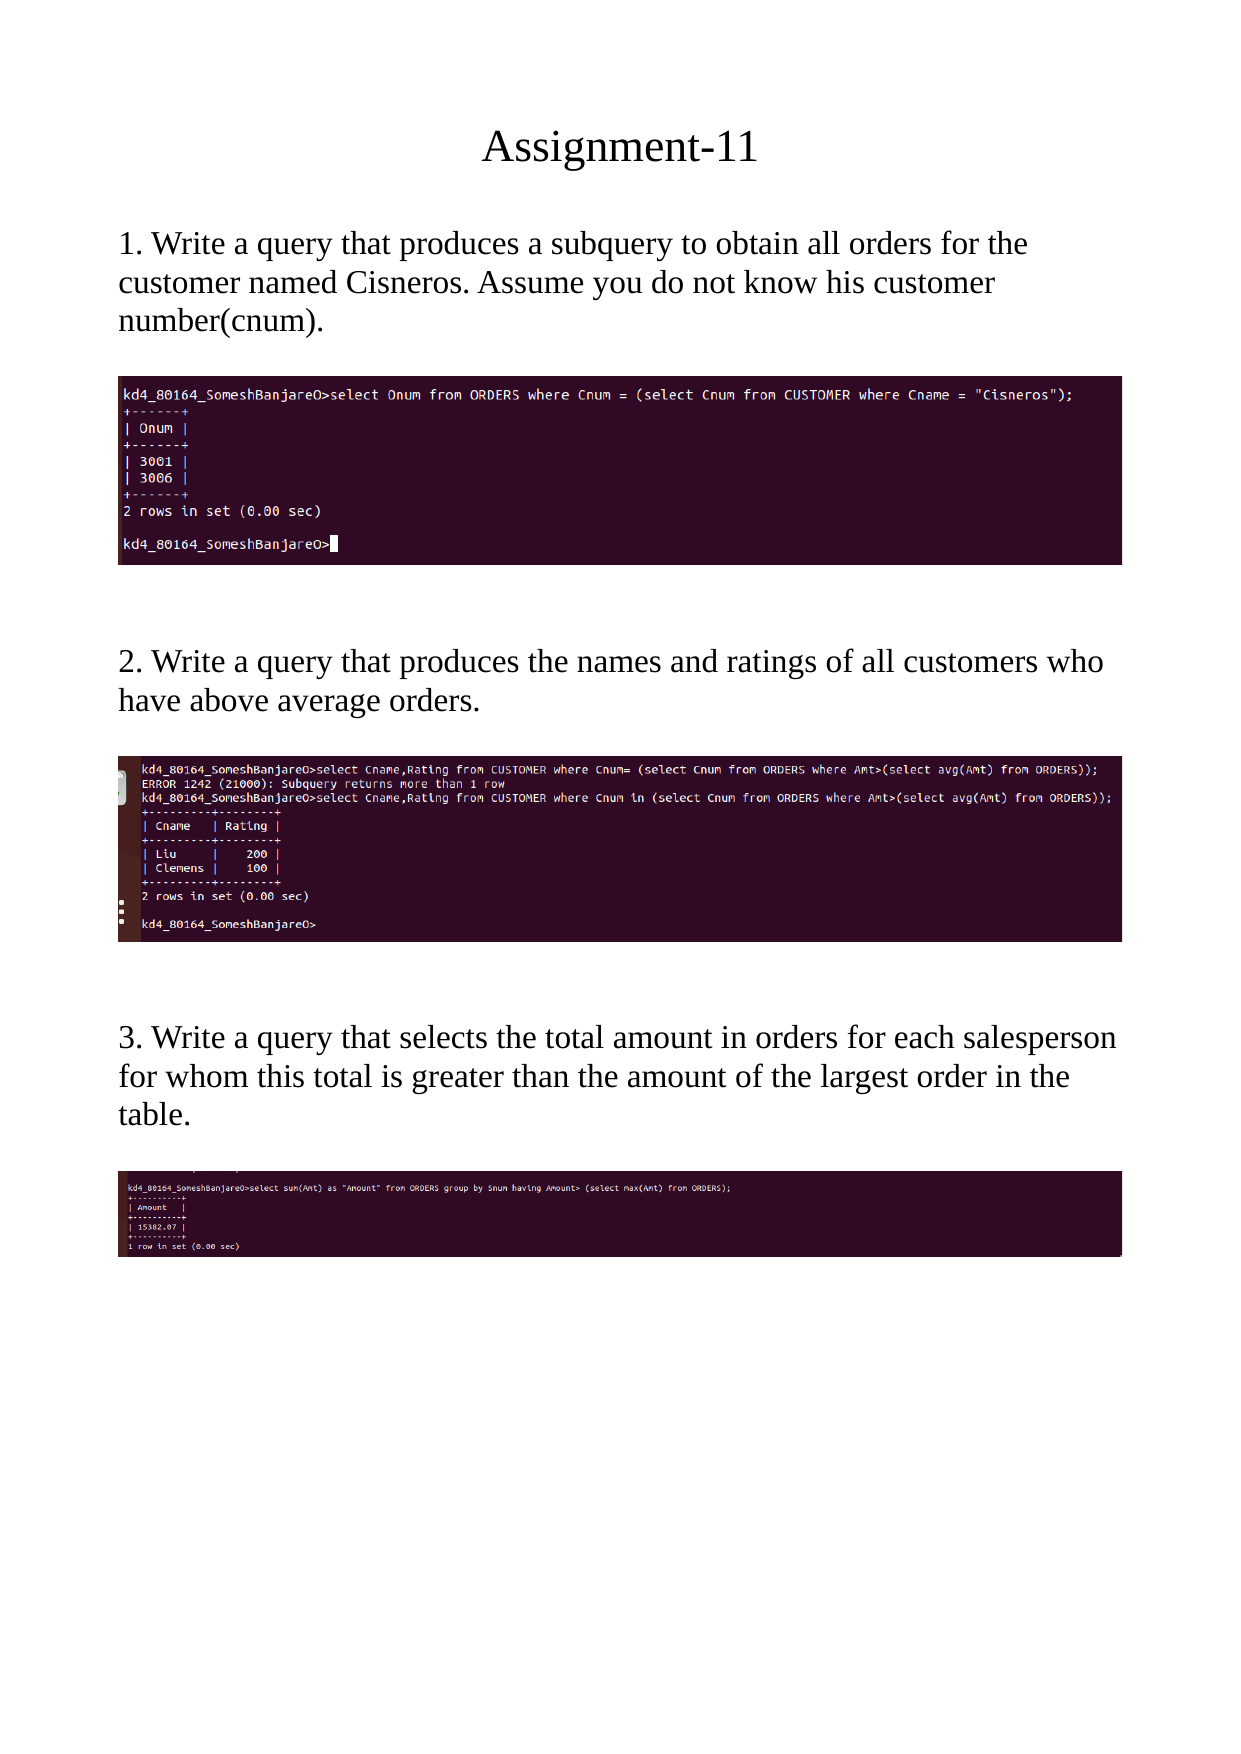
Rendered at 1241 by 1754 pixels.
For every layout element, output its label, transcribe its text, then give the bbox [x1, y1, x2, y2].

picture [118, 376, 1123, 565]
text 2. Write a query that produces the names and ratings of all customers who have above average orders. [118, 642, 1122, 718]
picture [118, 1171, 1123, 1257]
text Assignment-11 [118, 118, 1122, 171]
text 3. Write a query that selects the total amount in orders for each salesperson for whom this total is greater than the amount of the largest order in the table. [118, 1018, 1122, 1133]
picture [118, 756, 1123, 942]
text 1. Write a query that produces a subquery to obtain all orders for the customer named Cisneros. Assume you do not know his customer number(cnum). [118, 223, 1122, 338]
